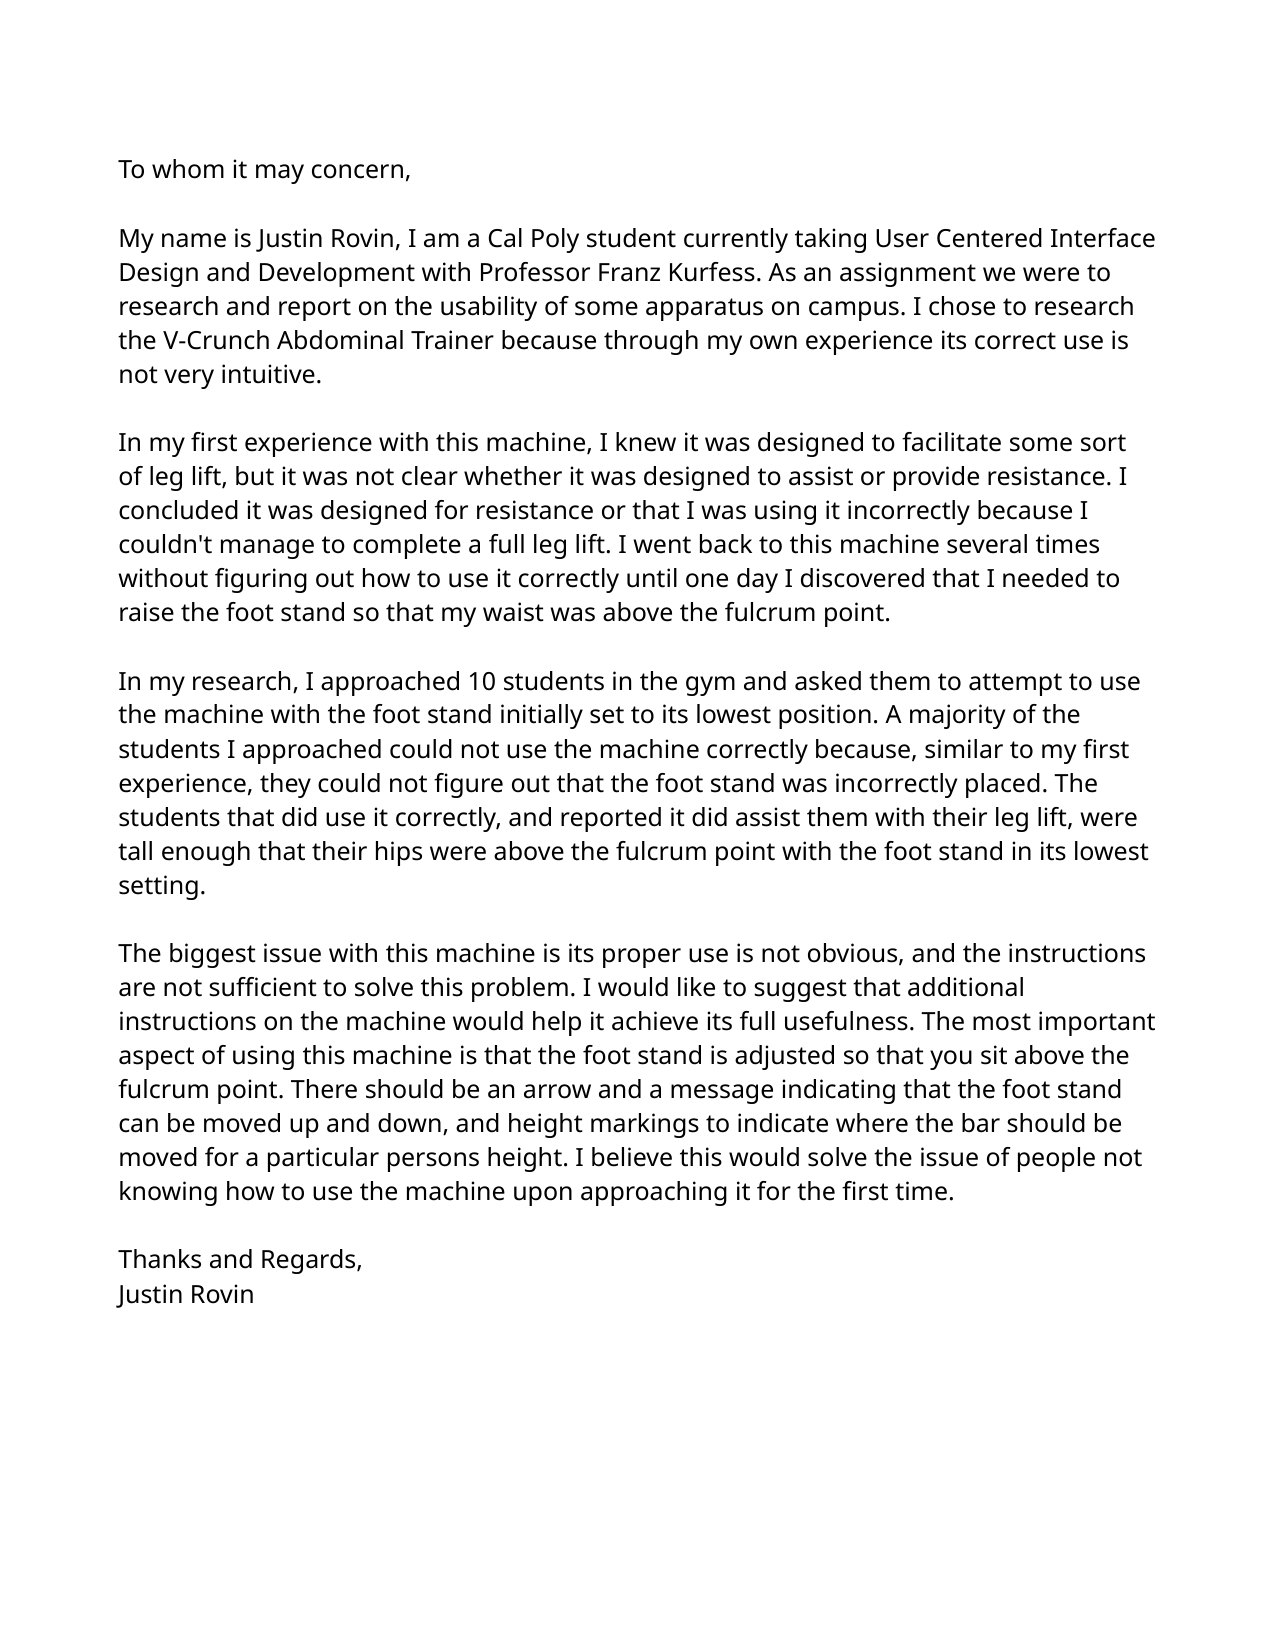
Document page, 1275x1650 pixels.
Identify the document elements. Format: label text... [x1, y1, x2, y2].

text In my first experience with this machine, I knew it was designed to facilitate some sort of leg lift, but it was not clear whether it was designed to assist or provide resistance. I concluded it was designed for resistance or that I was using it incorrectly because I couldn't manage to complete a full leg lift. I went back to this machine several times without figuring out how to use it correctly until one day I discovered that I needed to raise the foot stand so that my waist was above the fulcrum point. [118, 425, 1157, 629]
text Thanks and Regards, [118, 1242, 1157, 1276]
text Justin Rovin [118, 1276, 1157, 1310]
text To whom it may concern, [118, 152, 1157, 186]
text The biggest issue with this machine is its proper use is not obvious, and the instructions are not sufficient to solve this problem. I would like to suggest that additional instructions on the machine would help it achieve its full usefulness. The most important aspect of using this machine is that the foot stand is adjusted so that you sit above the fulcrum point. There should be an arrow and a message indicating that the foot stand can be moved up and down, and height markings to indicate where the bar should be moved for a particular persons height. I believe this would solve the issue of people not knowing how to use the machine upon approaching it for the first time. [118, 936, 1157, 1208]
text In my research, I approached 10 students in the gym and asked them to attempt to use the machine with the foot stand initially set to its lowest position. A majority of the students I approached could not use the machine correctly because, similar to my first experience, they could not figure out that the foot stand was incorrectly placed. The students that did use it correctly, and reported it did assist them with their leg lift, were tall enough that their hips were above the fulcrum point with the foot stand in its lowest setting. [118, 663, 1157, 902]
text My name is Justin Rovin, I am a Cal Poly student currently taking User Centered Interface Design and Development with Professor Franz Kurfess. As an assignment we were to research and report on the usability of some apparatus on campus. I chose to research the V-Crunch Abdominal Trainer because through my own experience its correct use is not very intuitive. [118, 220, 1157, 391]
